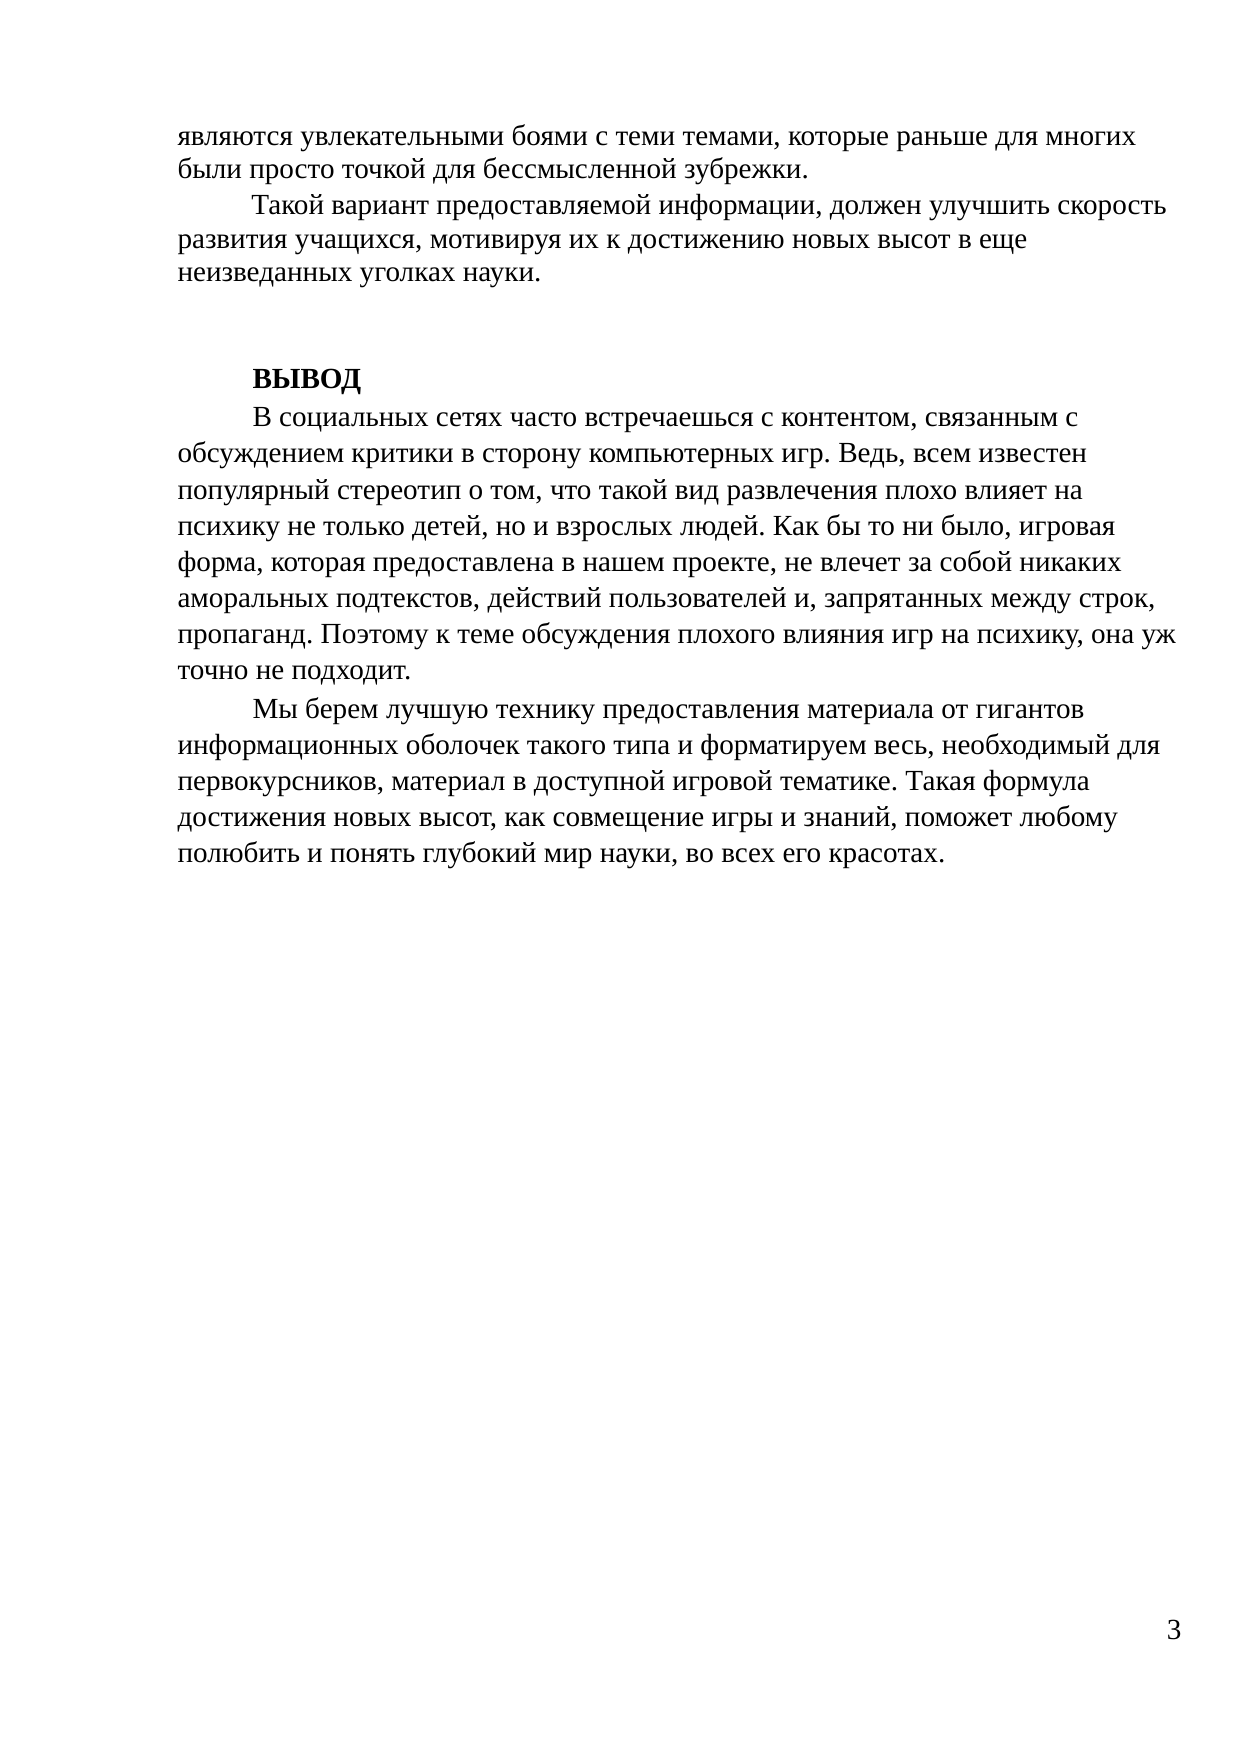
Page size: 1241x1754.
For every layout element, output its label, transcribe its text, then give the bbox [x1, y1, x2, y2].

text являются увлекательными боями с теми темами, которые раньше для многих были просто точкой для бессмысленной зубрежки. [177, 118, 1181, 185]
text В социальных сетях часто встречаешься с контентом, связанным с обсуждением критики в сторону компьютерных игр. Ведь, всем известен популярный стереотип о том, что такой вид развлечения плохо влияет на психику не только детей, но и взрослых людей. Как бы то ни было, игровая форма, которая предоставлена в нашем проекте, не влечет за собой никаких аморальных подтекстов, действий пользователей и, запрятанных между строк, пропаганд. Поэтому к теме обсуждения плохого влияния игр на психику, она уж точно не подходит. [177, 399, 1181, 686]
text Мы берем лучшую технику предоставления материала от гигантов информационных оболочек такого типа и форматируем весь, необходимый для первокурсников, материал в доступной игровой тематике. Такая формула достижения новых высот, как совмещение игры и знаний, поможет любому полюбить и понять глубокий мир науки, во всех его красотах. [177, 691, 1181, 869]
text ВЫВОД [177, 361, 1181, 395]
text Такой вариант предоставляемой информации, должен улучшить скорость развития учащихся, мотивируя их к достижению новых высот в еще неизведанных уголках науки. [177, 187, 1181, 288]
